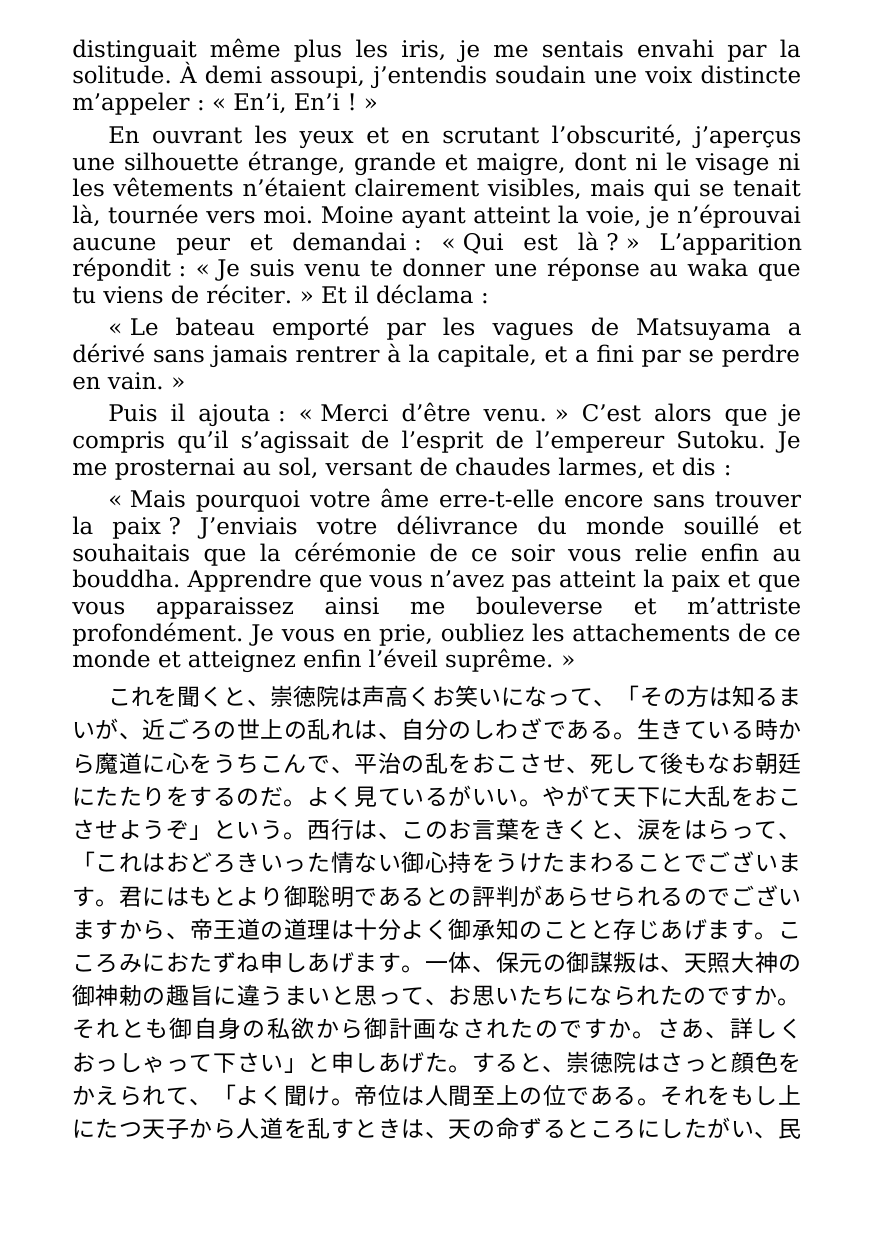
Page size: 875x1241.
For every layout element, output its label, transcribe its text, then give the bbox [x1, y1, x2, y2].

text これを聞くと、崇徳院は声高くお笑いになって、「その方は知るまいが、近ごろの世上の乱れは、自分のしわざである。生きている時から魔道に心をうちこんで、平治の乱をおこさせ、死して後もなお朝廷にたたりをするのだ。よく見ているがいい。やがて天下に大乱をおこさせようぞ」という。西行は、このお言葉をきくと、涙をはらって、「これはおどろきいった情ない御心持をうけたまわることでございます。君にはもとより御聡明であるとの評判があらせられるのでございますから、帝王道の道理は十分よく御承知のことと存じあげます。こころみにおたずね申しあげます。一体、保元の御謀叛は、天照大神の御神勅の趣旨に違うまいと思って、お思いたちになられたのですか。それとも御自身の私欲から御計画なされたのですか。さあ、詳しくおっしゃって下さい」と申しあげた。すると、崇徳院はさっと顔色をかえられて、「よく聞け。帝位は人間至上の位である。それをもし上にたつ天子から人道を乱すときは、天の命ずるところにしたがい、民 [72, 679, 802, 1144]
text « Mais pourquoi votre âme erre-t-elle encore sans trouver la paix ? J’enviais votre délivrance du monde souillé et souhaitais que la cérémonie de ce soir vous relie enfin au bouddha. Apprendre que vous n’avez pas atteint la paix et que vous apparaissez ainsi me bouleverse et m’attriste profondément. Je vous en prie, oubliez les attachements de ce monde et atteignez enfin l’éveil suprême. » [72, 486, 802, 673]
text Puis il ajouta : « Merci d’être venu. » C’est alors que je compris qu’il s’agissait de l’esprit de l’empereur Sutoku. Je me prosternai au sol, versant de chaudes larmes, et dis : [72, 401, 802, 481]
text distinguait même plus les iris, je me sentais envahi par la solitude. À demi assoupi, j’entendis soudain une voix distincte m’appeler : « En’i, En’i ! » [72, 36, 802, 116]
text En ouvrant les yeux et en scrutant l’obscurité, j’aperçus une silhouette étrange, grande et maigre, dont ni le visage ni les vêtements n’étaient clairement visibles, mais qui se tenait là, tournée vers moi. Moine ayant atteint la voie, je n’éprouvai aucune peur et demandai : « Qui est là ? » L’apparition répondit : « Je suis venu te donner une réponse au waka que tu viens de réciter. » Et il déclama : [72, 122, 802, 309]
text « Le bateau emporté par les vagues de Matsuyama a dérivé sans jamais rentrer à la capitale, et a fini par se perdre en vain. » [72, 314, 802, 394]
